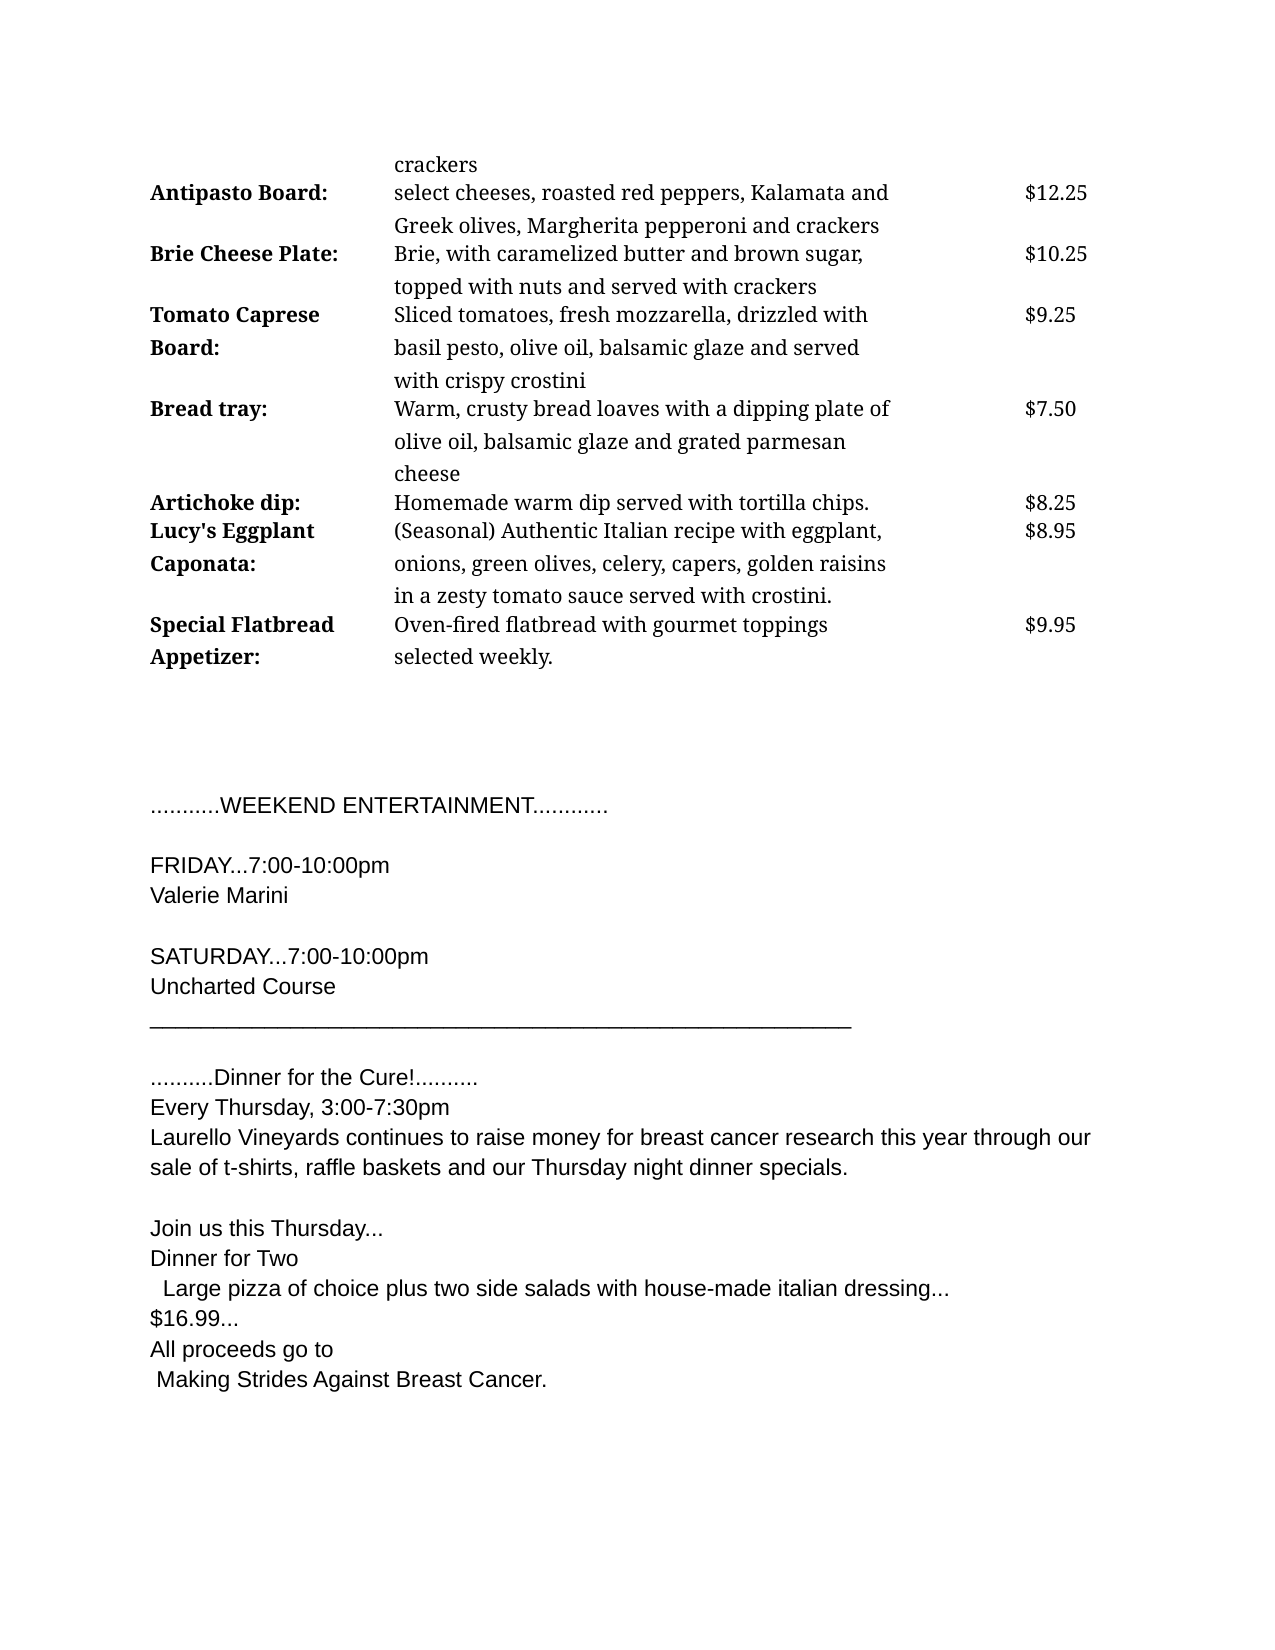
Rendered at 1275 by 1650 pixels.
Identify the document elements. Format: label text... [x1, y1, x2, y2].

table_cell Artichoke dip: [139, 488, 383, 516]
table_cell $8.25 [1013, 488, 1114, 516]
table_cell $9.95 [1013, 610, 1114, 671]
text Laurello Vineyards continues to raise money for breast cancer research this year through our sale of t-shirts, raffle baskets and our Thursday night dinner specials. [150, 1124, 1125, 1181]
text ..........Dinner for the Cure!.......... [150, 1064, 1125, 1090]
text Valerie Marini [150, 882, 1125, 909]
table_cell [916, 488, 1013, 516]
table_cell Lucy's Eggplant Caponata: [139, 516, 383, 610]
table_cell Oven-fired flatbread with gourmet toppings selected weekly. [383, 610, 916, 671]
table_cell Bread tray: [139, 394, 383, 488]
text Every Thursday, 3:00-7:30pm [150, 1094, 1125, 1120]
table_cell Sliced tomatoes, fresh mozzarella, drizzled with basil pesto, olive oil, balsamic glaze and served with crispy crostini [383, 301, 916, 394]
text $16.99... [150, 1305, 1125, 1332]
table_cell (Seasonal) Authentic Italian recipe with eggplant, onions, green olives, celery, capers, golden raisins in a zesty tomato sauce served with crostini. [383, 516, 916, 610]
table_cell Brie Cheese Plate: [139, 240, 383, 301]
table_cell $7.50 [1013, 394, 1114, 488]
table_header [916, 150, 1013, 178]
text SATURDAY...7:00-10:00pm [150, 943, 1125, 969]
table_cell $12.25 [1013, 179, 1114, 239]
table_cell $10.25 [1013, 240, 1114, 301]
text Join us this Thursday... [150, 1215, 1125, 1241]
table_cell [916, 610, 1013, 671]
table_cell [916, 394, 1013, 488]
table_cell Tomato Caprese Board: [139, 301, 383, 394]
table_cell select cheeses, roasted red peppers, Kalamata and Greek olives, Margherita pepperoni and crackers [383, 179, 916, 239]
text FRIDAY...7:00-10:00pm [150, 852, 1125, 878]
table_header [139, 150, 383, 178]
table_cell [916, 240, 1013, 301]
table_cell Warm, crusty bread loaves with a dipping plate of olive oil, balsamic glaze and grated parmesan cheese [383, 394, 916, 488]
table_cell [916, 301, 1013, 394]
text ...........WEEKEND ENTERTAINMENT............ [150, 792, 1125, 818]
table_cell [916, 179, 1013, 239]
table_cell Brie, with caramelized butter and brown sugar, topped with nuts and served with crackers [383, 240, 916, 301]
table_header [1013, 150, 1114, 178]
table_cell $9.25 [1013, 301, 1114, 394]
text _______________________________________________________ [150, 1003, 1125, 1029]
text Making Strides Against Breast Cancer. [150, 1366, 1125, 1392]
table_cell Antipasto Board: [139, 179, 383, 239]
table_cell Special Flatbread Appetizer: [139, 610, 383, 671]
text Uncharted Course [150, 973, 1125, 999]
text Dinner for Two [150, 1245, 1125, 1271]
text All proceeds go to [150, 1336, 1125, 1362]
table_cell [916, 516, 1013, 610]
text Large pizza of choice plus two side salads with house-made italian dressing... [150, 1275, 1125, 1301]
table_cell Homemade warm dip served with tortilla chips. [383, 488, 916, 516]
table_cell $8.95 [1013, 516, 1114, 610]
table_header crackers [383, 150, 916, 178]
